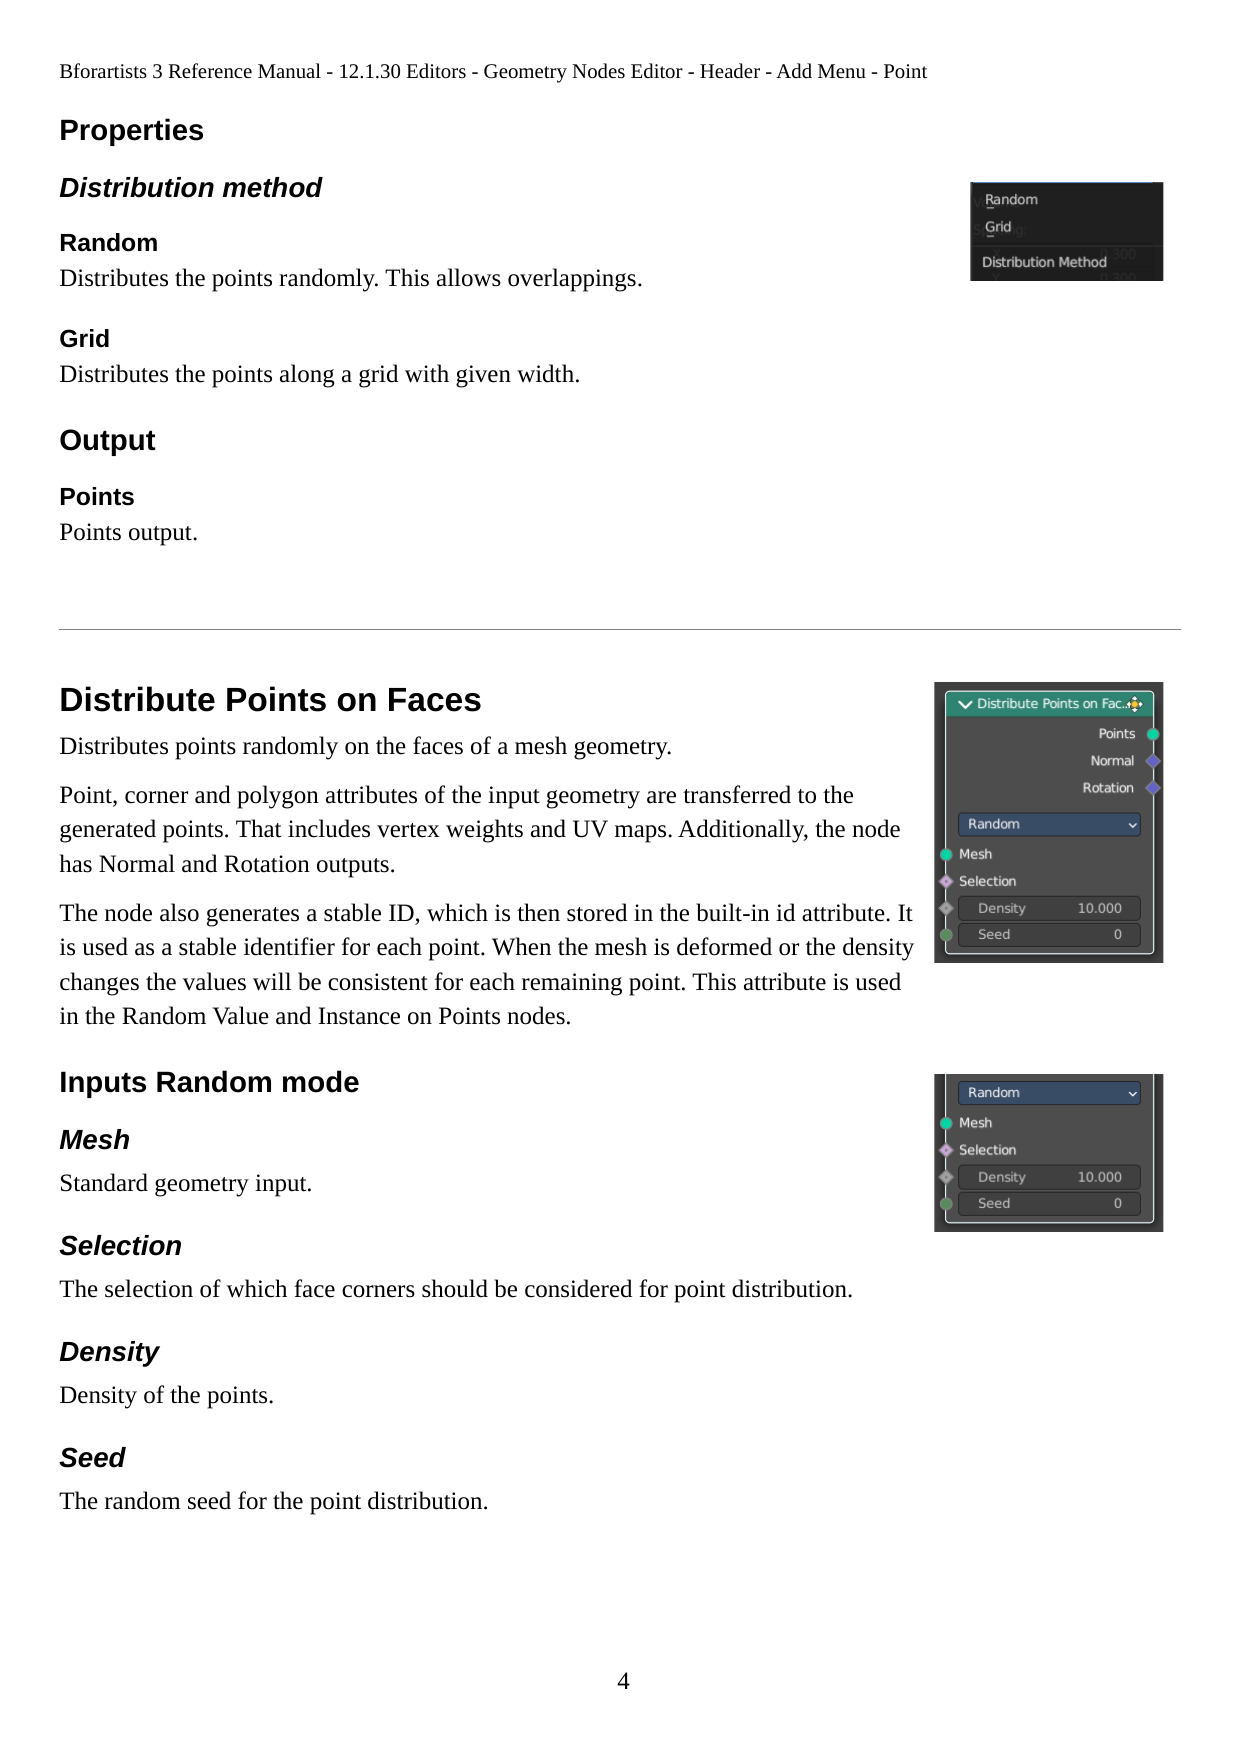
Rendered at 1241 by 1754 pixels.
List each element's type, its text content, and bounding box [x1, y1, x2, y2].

text Distributes the points randomly. This allows overlappings. [59, 263, 1181, 292]
text The selection of which face corners should be considered for point distribution. [59, 1274, 1181, 1303]
subtitle Points [59, 482, 1181, 510]
subtitle Random [59, 228, 970, 257]
subtitle Properties [59, 113, 1181, 146]
subtitle Grid [59, 324, 1181, 353]
picture [970, 182, 1164, 281]
text The node also generates a stable ID, which is then stored in the built-in id attribute. It is used as a stable identifier for each point. When the mesh is deformed or the density changes the values will be consistent for each remaining point. This attribute is used in the Random Value and Instance on Points nodes. [59, 898, 1181, 1030]
picture [934, 682, 1164, 963]
subtitle Mesh [59, 1124, 934, 1156]
text The random seed for the point distribution. [59, 1486, 1181, 1515]
subtitle Seed [59, 1442, 1181, 1473]
subtitle Density [59, 1336, 1181, 1367]
subtitle [1164, 228, 1181, 257]
subtitle [1164, 1124, 1181, 1156]
text Standard geometry input. [59, 1168, 934, 1197]
subtitle Distribute Points on Faces [59, 680, 1181, 718]
text [1164, 1168, 1181, 1197]
subtitle Distribution method [59, 171, 1181, 203]
text Distributes the points along a grid with given width. [59, 359, 1181, 388]
picture [934, 1074, 1164, 1232]
subtitle Output [59, 423, 1181, 457]
subtitle Selection [59, 1230, 1181, 1262]
subtitle Inputs Random mode [59, 1065, 1181, 1099]
text Distributes points randomly on the faces of a mesh geometry. [59, 731, 934, 759]
text Point, corner and polygon attributes of the input geometry are transferred to the generated points. That includes vertex weights and UV maps. Additionally, the node has Normal and Rotation outputs. [59, 780, 934, 878]
text Density of the points. [59, 1380, 1181, 1409]
text Points output. [59, 517, 1181, 545]
